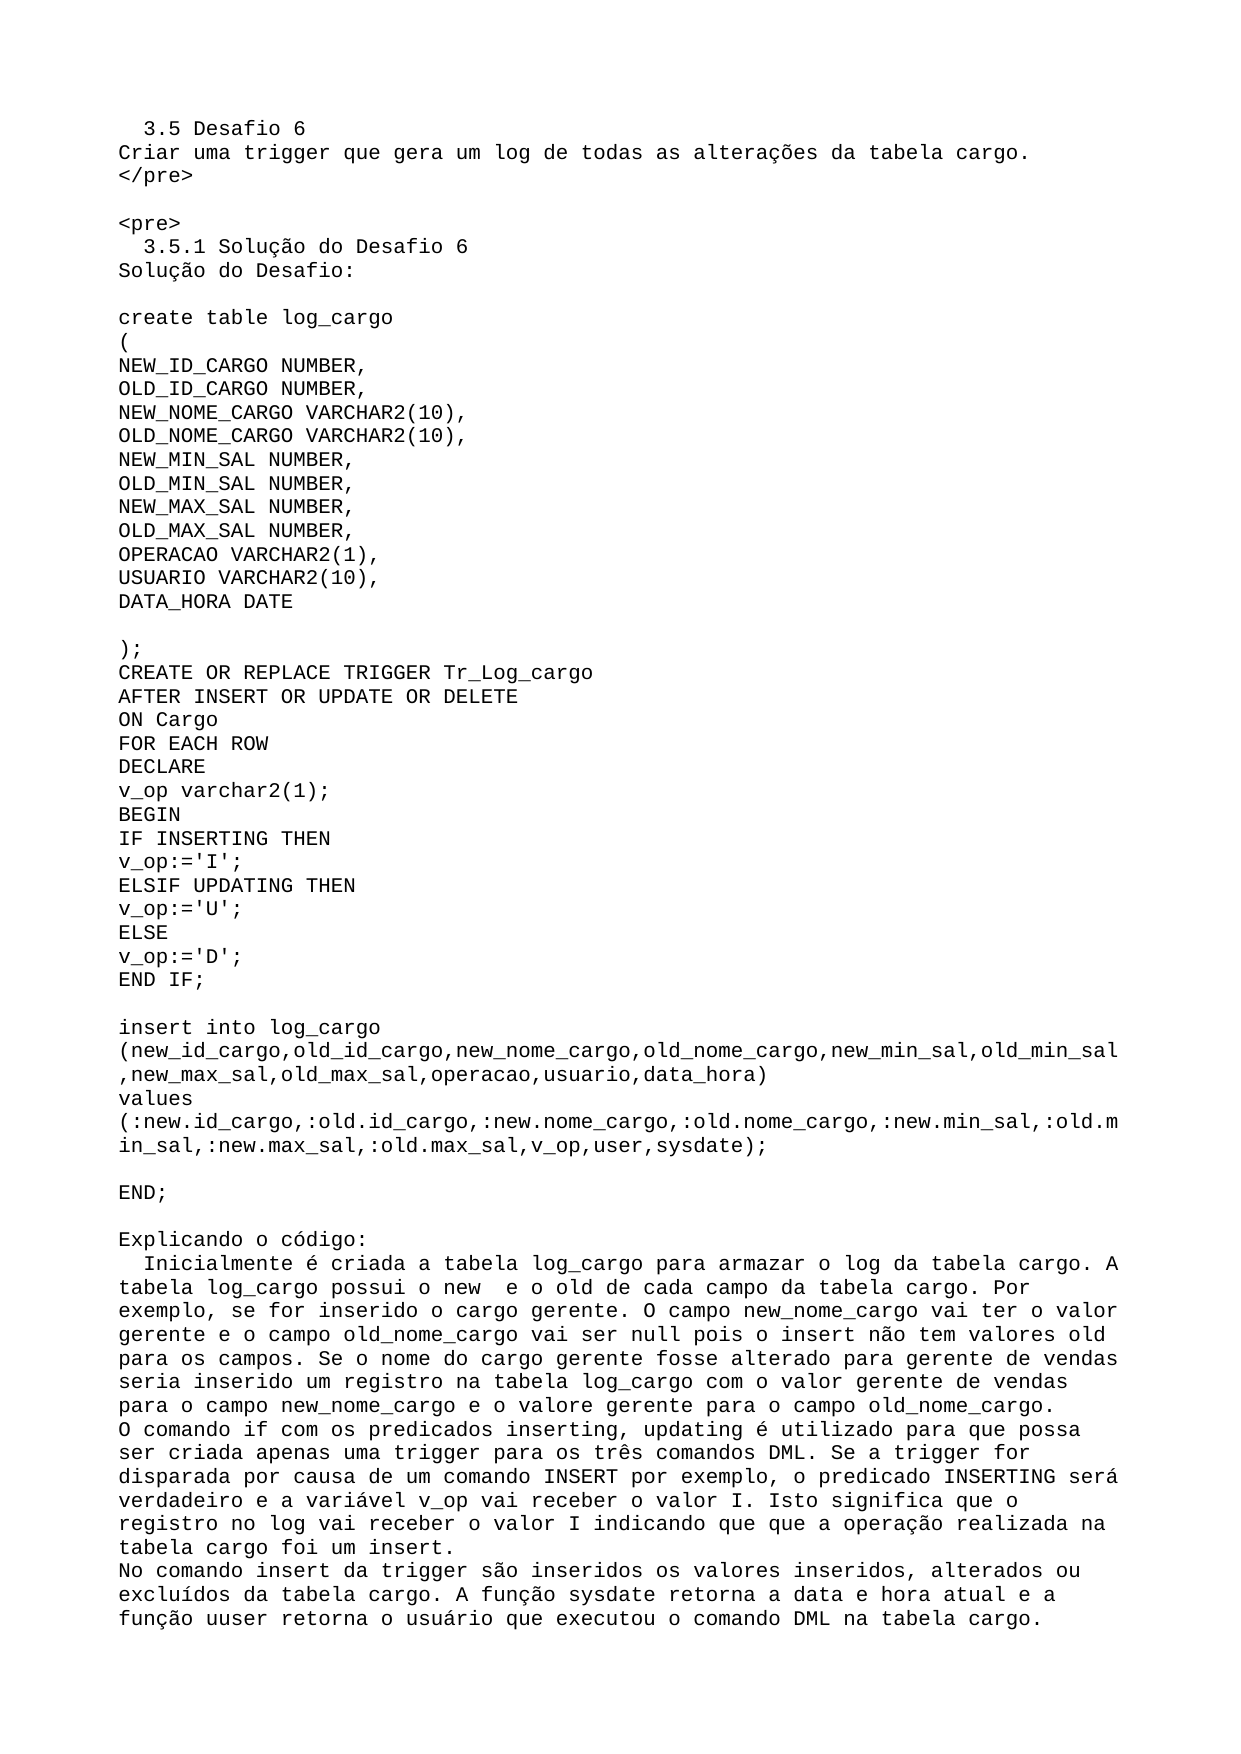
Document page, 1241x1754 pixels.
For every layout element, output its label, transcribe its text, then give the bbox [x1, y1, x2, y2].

text AFTER INSERT OR UPDATE OR DELETE [118, 686, 1122, 709]
text NEW_ID_CARGO NUMBER, [118, 354, 1122, 378]
text NEW_MAX_SAL NUMBER, [118, 496, 1122, 520]
text OLD_MIN_SAL NUMBER, [118, 473, 1122, 496]
text ELSIF UPDATING THEN [118, 875, 1122, 898]
text v_op:='D'; [118, 946, 1122, 969]
text Explicando o código: [118, 1229, 1122, 1253]
text 3.5.1 Solução do Desafio 6 [118, 236, 1122, 260]
text CREATE OR REPLACE TRIGGER Tr_Log_cargo [118, 662, 1122, 686]
text END IF; [118, 969, 1122, 993]
text (new_id_cargo,old_id_cargo,new_nome_cargo,old_nome_cargo,new_min_sal,old_min_sal,new_max_sal,old_max_sal,operacao,usuario,data_hora) [118, 1040, 1122, 1088]
text END; [118, 1182, 1122, 1206]
text v_op:='U'; [118, 898, 1122, 922]
text v_op:='I'; [118, 851, 1122, 875]
text BEGIN [118, 804, 1122, 827]
text 3.5 Desafio 6 [118, 118, 1122, 142]
text ); [118, 638, 1122, 662]
text O comando if com os predicados inserting, updating é utilizado para que possa ser criada apenas uma trigger para os três comandos DML. Se a trigger for disparada por causa de um comando INSERT por exemplo, o predicado INSERTING será verdadeiro e a variável v_op vai receber o valor I. Isto significa que o registro no log vai receber o valor I indicando que que a operação realizada na tabela cargo foi um insert. [118, 1419, 1122, 1561]
text NEW_NOME_CARGO VARCHAR2(10), [118, 402, 1122, 426]
text Criar uma trigger que gera um log de todas as alterações da tabela cargo. [118, 142, 1122, 165]
text ELSE [118, 922, 1122, 946]
text No comando insert da trigger são inseridos os valores inseridos, alterados ou excluídos da tabela cargo. A função sysdate retorna a data e hora atual e a função uuser retorna o usuário que executou o comando DML na tabela cargo. [118, 1561, 1122, 1631]
text OPERACAO VARCHAR2(1), [118, 544, 1122, 567]
text insert into log_cargo [118, 1017, 1122, 1040]
text OLD_NOME_CARGO VARCHAR2(10), [118, 426, 1122, 449]
text FOR EACH ROW [118, 733, 1122, 757]
text DECLARE [118, 757, 1122, 780]
text ( [118, 331, 1122, 354]
text Solução do Desafio: [118, 260, 1122, 284]
text DATA_HORA DATE [118, 591, 1122, 615]
text <pre> [118, 213, 1122, 236]
text create table log_cargo [118, 307, 1122, 331]
text OLD_MAX_SAL NUMBER, [118, 520, 1122, 544]
text OLD_ID_CARGO NUMBER, [118, 378, 1122, 402]
text values (:new.id_cargo,:old.id_cargo,:new.nome_cargo,:old.nome_cargo,:new.min_sal,:old.min_sal,:new.max_sal,:old.max_sal,v_op,user,sysdate); [118, 1088, 1122, 1158]
text </pre> [118, 165, 1122, 189]
text Inicialmente é criada a tabela log_cargo para armazar o log da tabela cargo. A tabela log_cargo possui o new e o old de cada campo da tabela cargo. Por exemplo, se for inserido o cargo gerente. O campo new_nome_cargo vai ter o valor gerente e o campo old_nome_cargo vai ser null pois o insert não tem valores old para os campos. Se o nome do cargo gerente fosse alterado para gerente de vendas seria inserido um registro na tabela log_cargo com o valor gerente de vendas para o campo new_nome_cargo e o valore gerente para o campo old_nome_cargo. [118, 1253, 1122, 1419]
text IF INSERTING THEN [118, 827, 1122, 851]
text USUARIO VARCHAR2(10), [118, 567, 1122, 591]
text NEW_MIN_SAL NUMBER, [118, 449, 1122, 473]
text ON Cargo [118, 709, 1122, 733]
text v_op varchar2(1); [118, 780, 1122, 804]
